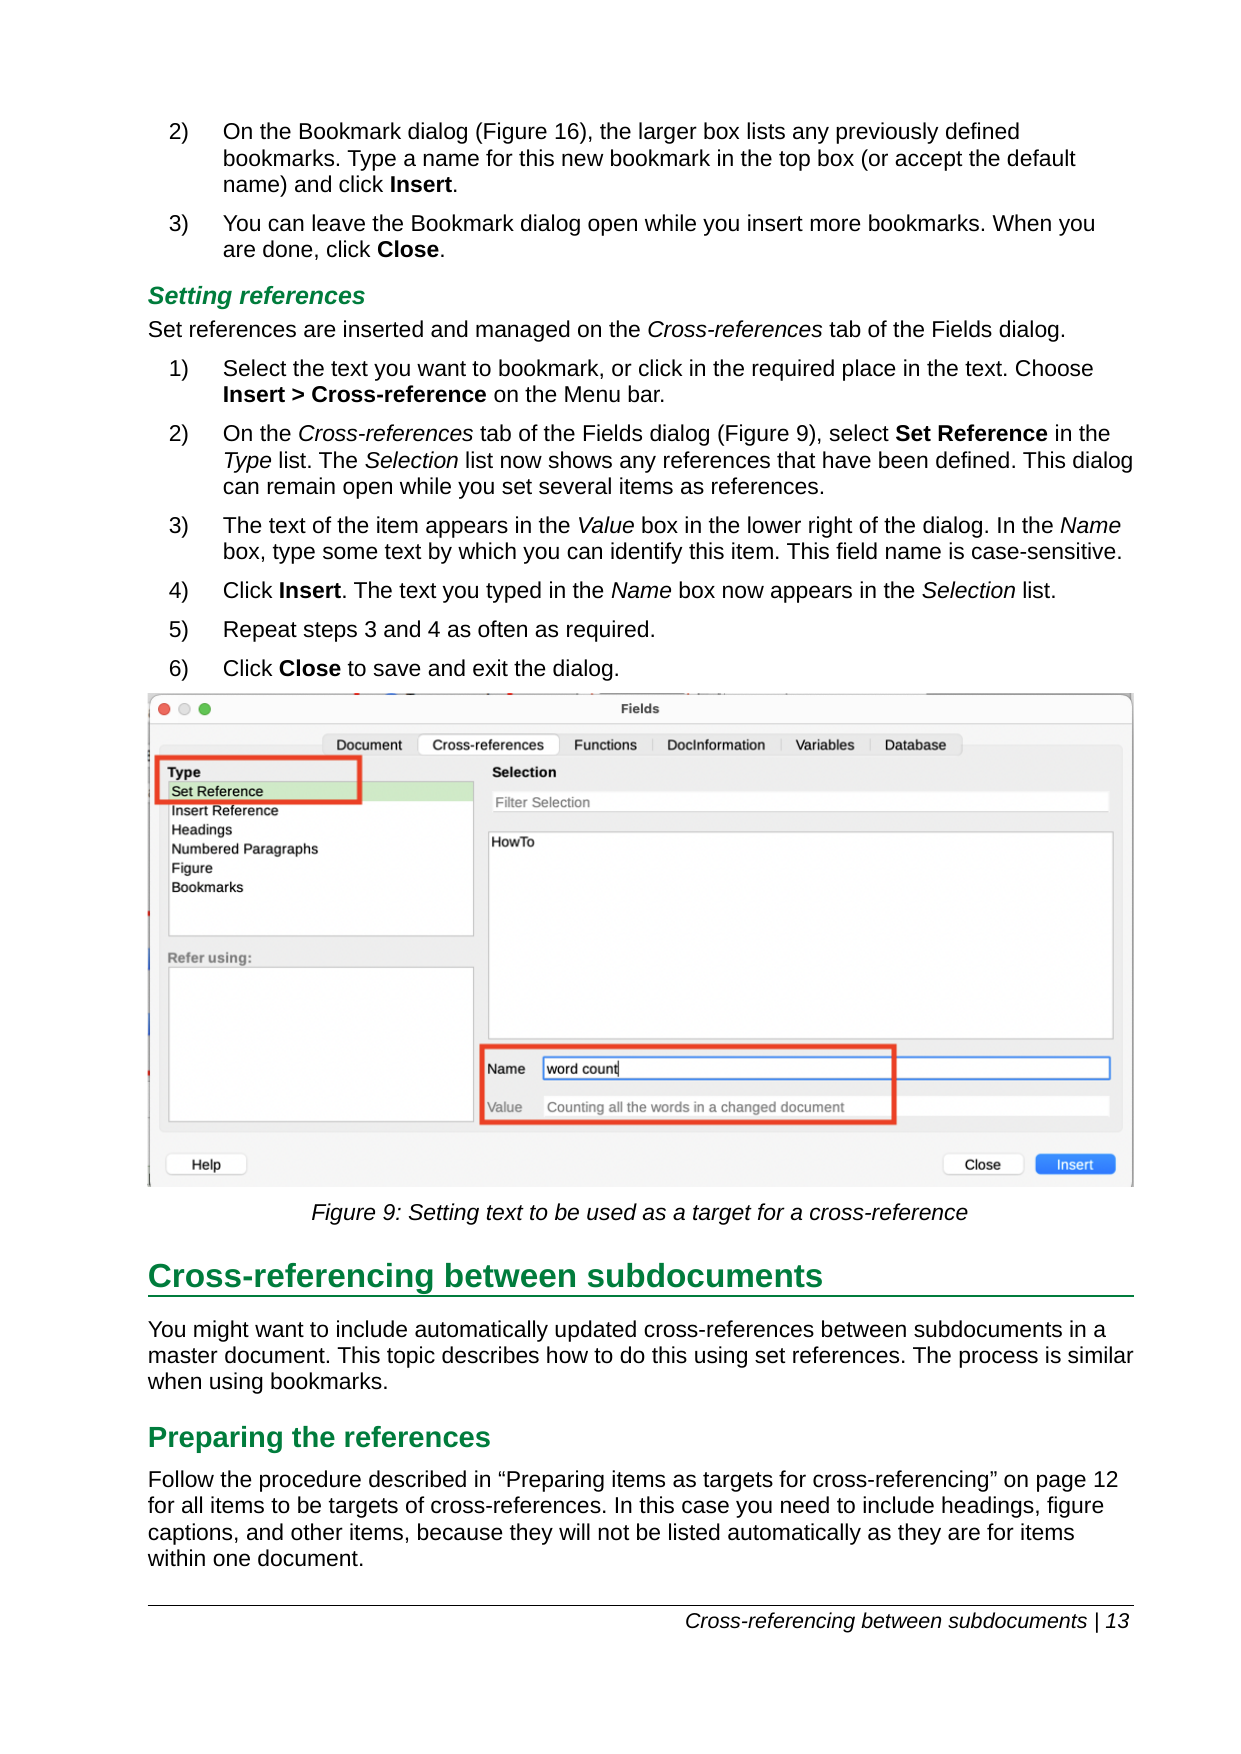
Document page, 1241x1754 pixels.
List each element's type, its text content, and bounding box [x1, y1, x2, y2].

list On the Bookmark dialog (Figure 16), the larger box lists any previously defined bookmarks. Type a name for this new bookmark in the top box (or accept the default name) and click Insert. [189, 118, 1134, 197]
list The text of the item appears in the Value box in the lower right of the dialog. In the Name box, type some text by which you can identify this item. This field name is case-sensitive. [189, 512, 1134, 564]
text Follow the procedure described in “Preparing items as targets for cross-referencing” on page 12 for all items to be targets of cross-references. In this case you need to include headings, figure captions, and other items, because they will not be listed automatically as they are for items within one document. [148, 1466, 1134, 1571]
subtitle Preparing the references [148, 1420, 1134, 1453]
list Click Insert. The text you typed in the Name box now appears in the Selection list. [189, 577, 1134, 603]
subtitle Setting references [148, 281, 1134, 310]
text You might want to include automatically updated cross-references between subdocuments in a master document. This topic describes how to do this using set references. The process is similar when using bookmarks. [148, 1316, 1134, 1395]
text Set references are inserted and managed on the Cross-references tab of the Fields dialog. [148, 316, 1134, 342]
subtitle Cross-referencing between subdocuments [148, 1256, 1134, 1295]
text Figure 9: Setting text to be used as a target for a cross-reference [148, 1199, 1134, 1225]
list You can leave the Bookmark dialog open while you insert more bookmarks. When you are done, click Close. [189, 210, 1134, 262]
picture [147, 693, 1134, 1187]
list Repeat steps 3 and 4 as often as required. [189, 616, 1134, 642]
list Select the text you want to bookmark, or click in the required place in the text. Choose Insert > Cross-reference on the Menu bar. [189, 355, 1134, 408]
list Click Close to save and exit the dialog. [189, 655, 1134, 681]
list On the Cross-references tab of the Fields dialog (Figure 9), select Set Reference in the Type list. The Selection list now shows any references that have been defined. This dialog can remain open while you set several items as references. [189, 420, 1134, 499]
